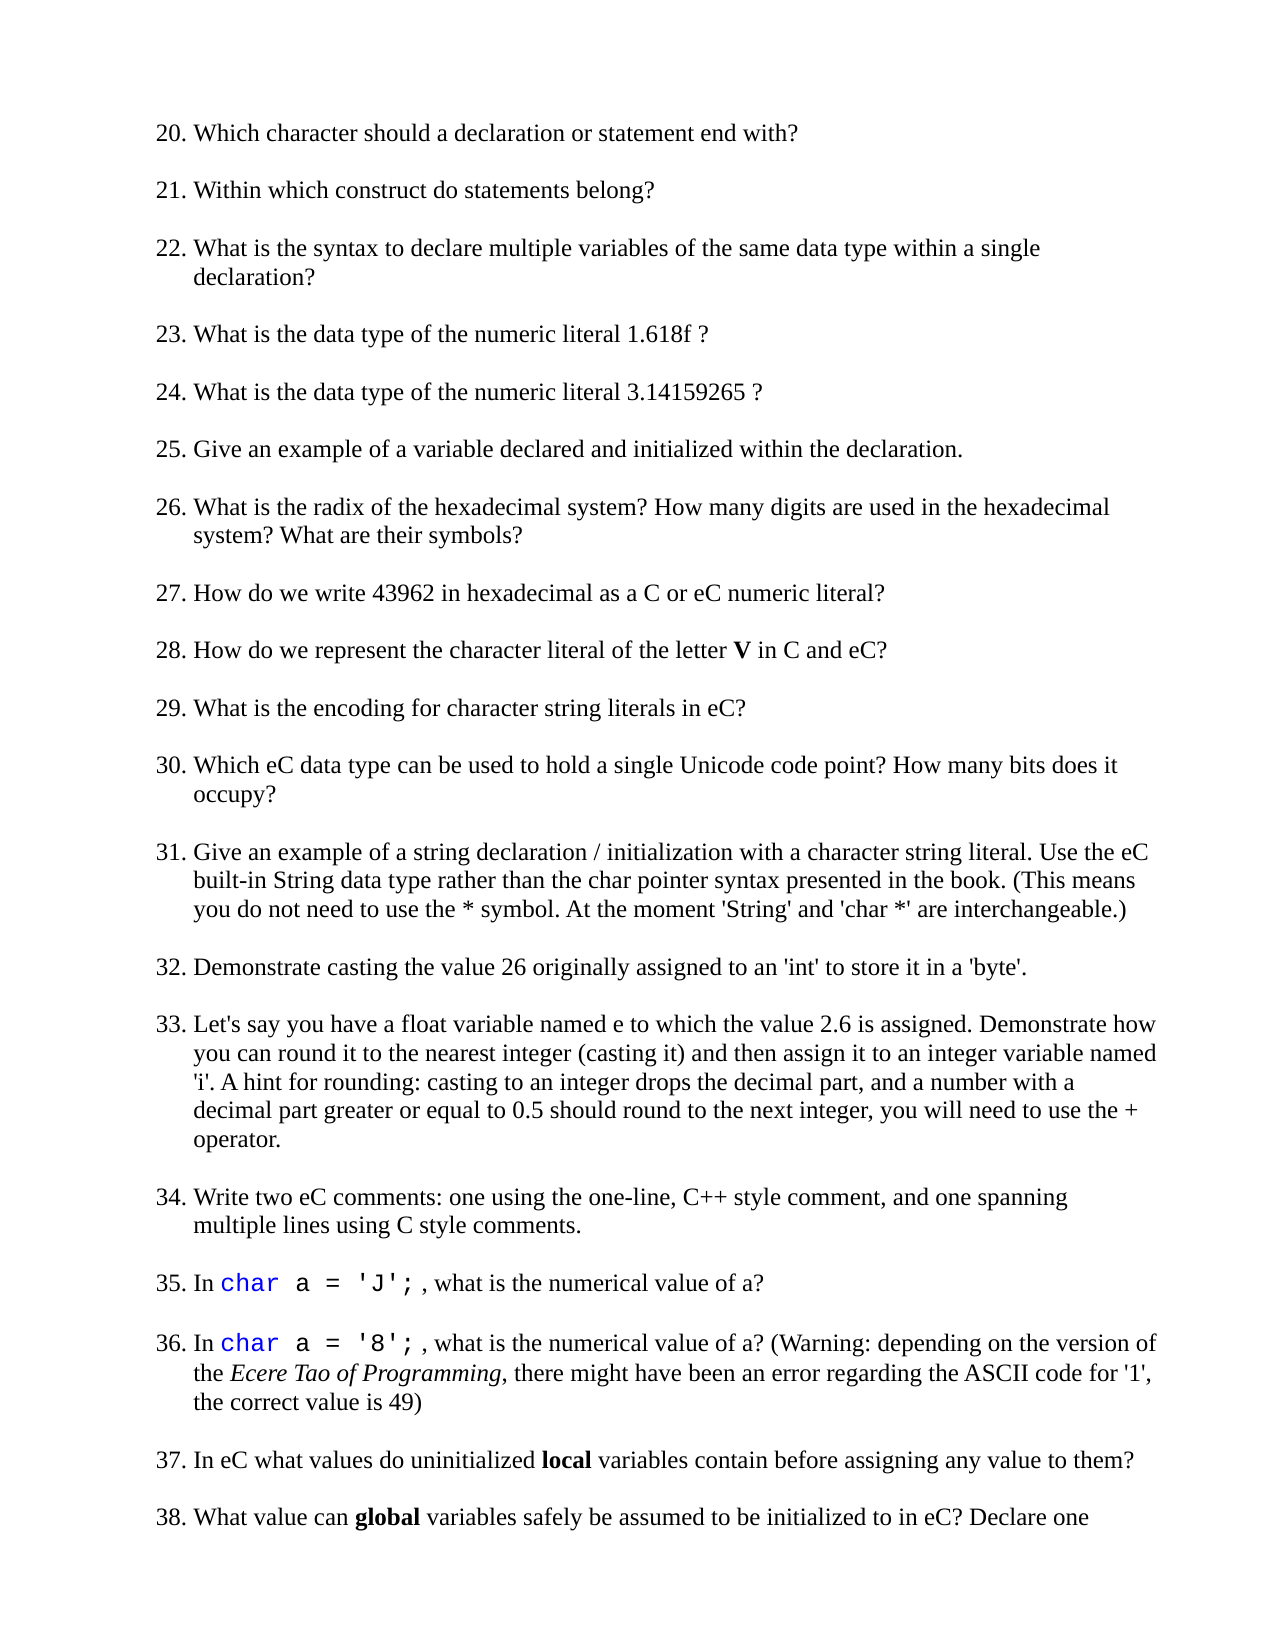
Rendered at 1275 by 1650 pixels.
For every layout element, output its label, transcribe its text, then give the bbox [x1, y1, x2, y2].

list What is the radix of the hexadecimal system? How many digits are used in the hexadecimal system? What are their symbols? [156, 492, 1157, 578]
list Demonstrate casting the value 26 originally assigned to an 'int' to store it in a 'byte'. [156, 952, 1157, 1009]
list Let's say you have a float variable named e to which the value 2.6 is assigned. Demonstrate how you can round it to the nearest integer (casting it) and then assign it to an integer variable named 'i'. A hint for rounding: casting to an integer drops the decimal part, and a number with a decimal part greater or equal to 0.5 should round to the next integer, you will need to use the + operator. [156, 1009, 1157, 1182]
list Which eC data type can be used to hold a single Unicode code point? How many bits does it occupy? [156, 751, 1157, 837]
list Give an example of a variable declared and initialized within the declaration. [156, 434, 1157, 492]
list In char a = '8'; , what is the numerical value of a? (Warning: depending on the version of the Ecere Tao of Programming, there might have been an error regarding the ASCII code for '1', the correct value is 49) [156, 1328, 1157, 1445]
list Which character should a declaration or statement end with? [156, 118, 1157, 176]
list Give an example of a string declaration / initialization with a character string literal. Use the eC built-in String data type rather than the char pointer syntax presented in the book. (This means you do not need to use the * symbol. At the moment 'String' and 'char *' are interchangeable.) [156, 837, 1157, 952]
list In eC what values do uninitialized local variables contain before assigning any value to them? [156, 1445, 1157, 1502]
list What value can global variables safely be assumed to be initialized to in eC? Declare one [156, 1502, 1157, 1531]
list In char a = 'J'; , what is the numerical value of a? [156, 1268, 1157, 1328]
list What is the data type of the numeric literal 1.618f ? [156, 319, 1157, 377]
list What is the data type of the numeric literal 3.14159265 ? [156, 377, 1157, 434]
list Within which construct do statements belong? [156, 176, 1157, 233]
list How do we represent the character literal of the letter V in C and eC? [156, 636, 1157, 693]
list Write two eC comments: one using the one-line, C++ style comment, and one spanning multiple lines using C style comments. [156, 1182, 1157, 1268]
list What is the encoding for character string literals in eC? [156, 693, 1157, 751]
list What is the syntax to declare multiple variables of the same data type within a single declaration? [156, 233, 1157, 319]
list How do we write 43962 in hexadecimal as a C or eC numeric literal? [156, 578, 1157, 636]
